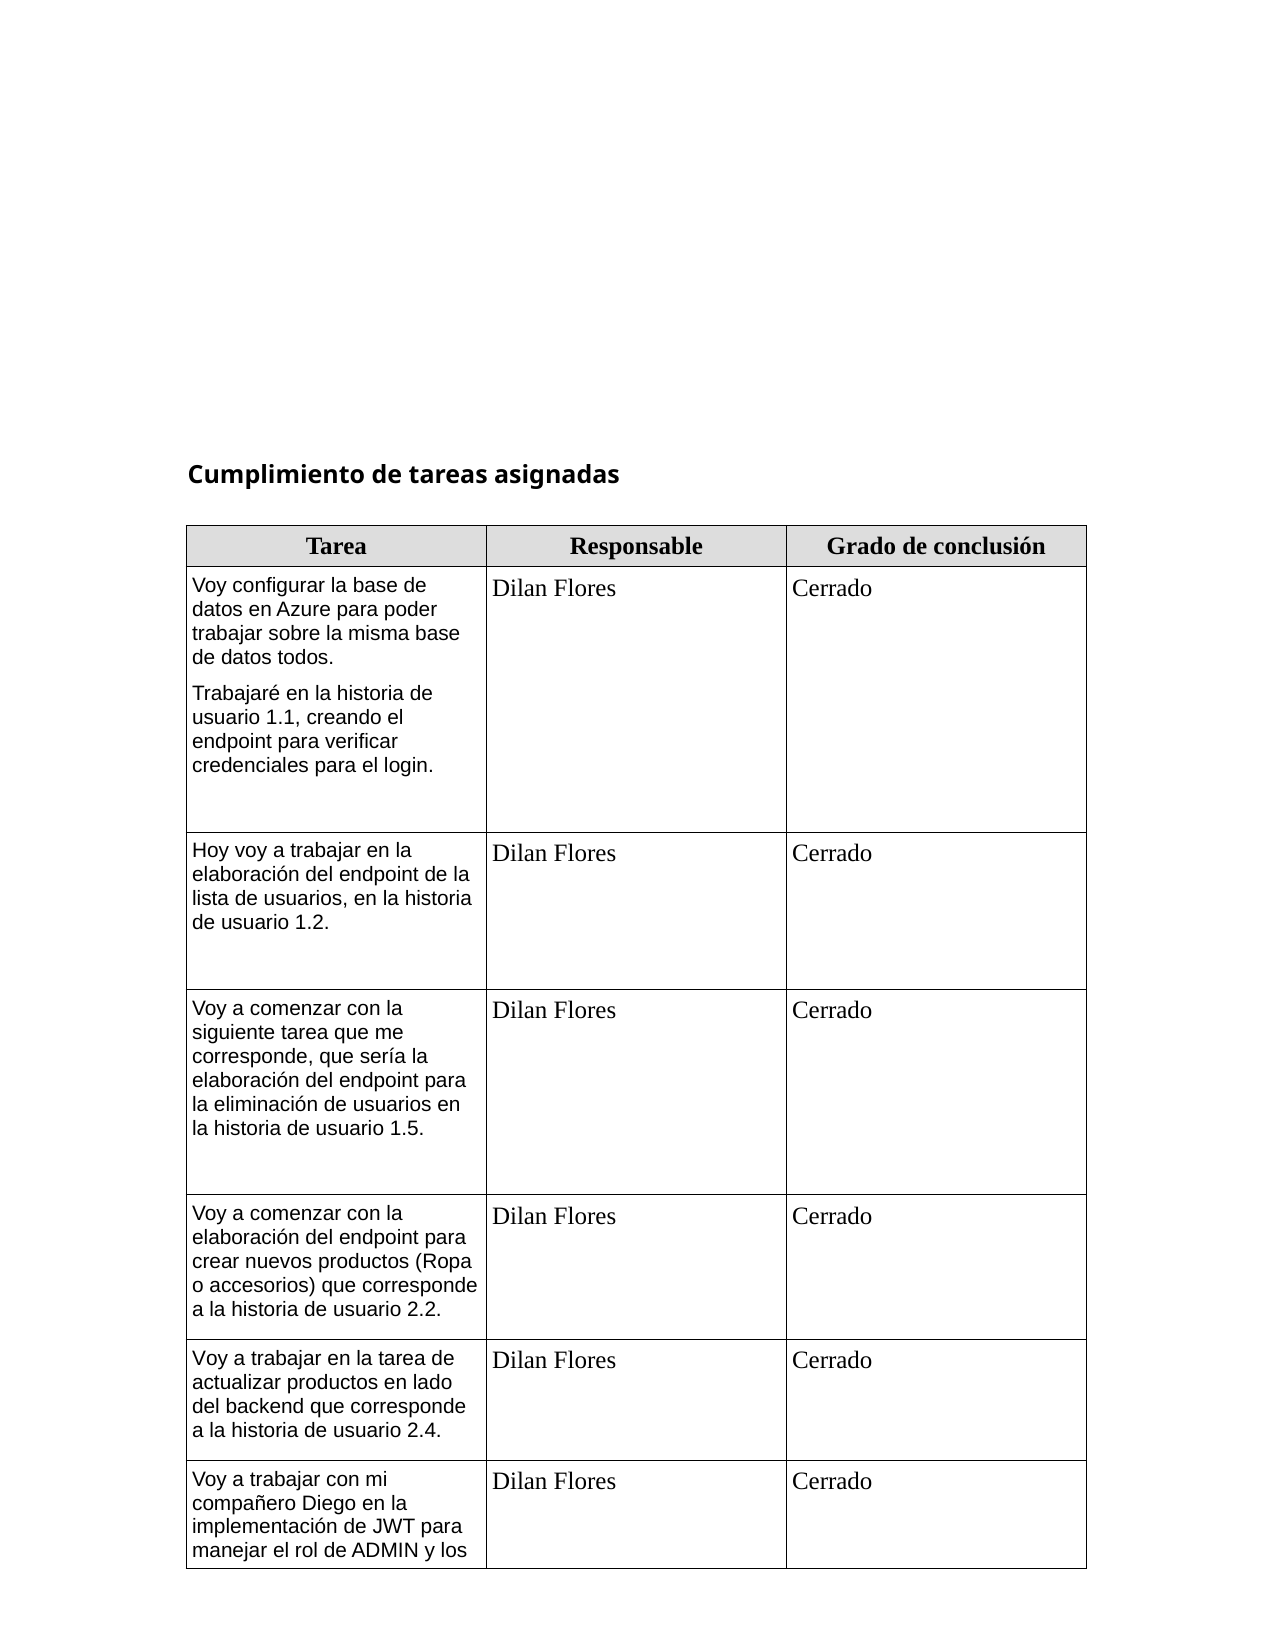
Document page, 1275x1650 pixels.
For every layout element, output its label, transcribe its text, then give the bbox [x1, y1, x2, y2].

table_cell Voy a trabajar en la tarea de actualizar productos en lado del backend que corresponde a la historia de usuario 2.4. [187, 1340, 486, 1460]
table_cell Dilan Flores [487, 1195, 786, 1339]
table_header Responsable [487, 526, 786, 566]
table_header Tarea [187, 526, 486, 566]
table_cell Cerrado [787, 990, 1086, 1194]
table_cell Dilan Flores [487, 1461, 786, 1568]
table_cell Cerrado [787, 567, 1086, 832]
table_cell Cerrado [787, 833, 1086, 989]
table_cell Hoy voy a trabajar en la elaboración del endpoint de la lista de usuarios, en la historia de usuario 1.2. [187, 833, 486, 989]
table_cell Voy a comenzar con la siguiente tarea que me corresponde, que sería la elaboración del endpoint para la eliminación de usuarios en la historia de usuario 1.5. [187, 990, 486, 1194]
table_cell Dilan Flores [487, 990, 786, 1194]
table_cell Voy a trabajar con mi compañero Diego en la implementación de JWT para manejar el rol de ADMIN y los [187, 1461, 486, 1568]
table_cell Cerrado [787, 1340, 1086, 1460]
text Cumplimiento de tareas asignadas [187, 457, 1087, 491]
table_cell Cerrado [787, 1461, 1086, 1568]
table_cell Voy a comenzar con la elaboración del endpoint para crear nuevos productos (Ropa o accesorios) que corresponde a la historia de usuario 2.2. [187, 1195, 486, 1339]
table_cell Dilan Flores [487, 833, 786, 989]
table_cell Voy configurar la base de datos en Azure para poder trabajar sobre la misma base de datos todos. Trabajaré en la historia de usuario 1.1, creando el endpoint para verificar credenciales para el login. [187, 567, 486, 832]
table_cell Cerrado [787, 1195, 1086, 1339]
table_cell Dilan Flores [487, 567, 786, 832]
table_cell Dilan Flores [487, 1340, 786, 1460]
table_header Grado de conclusión [787, 526, 1086, 566]
